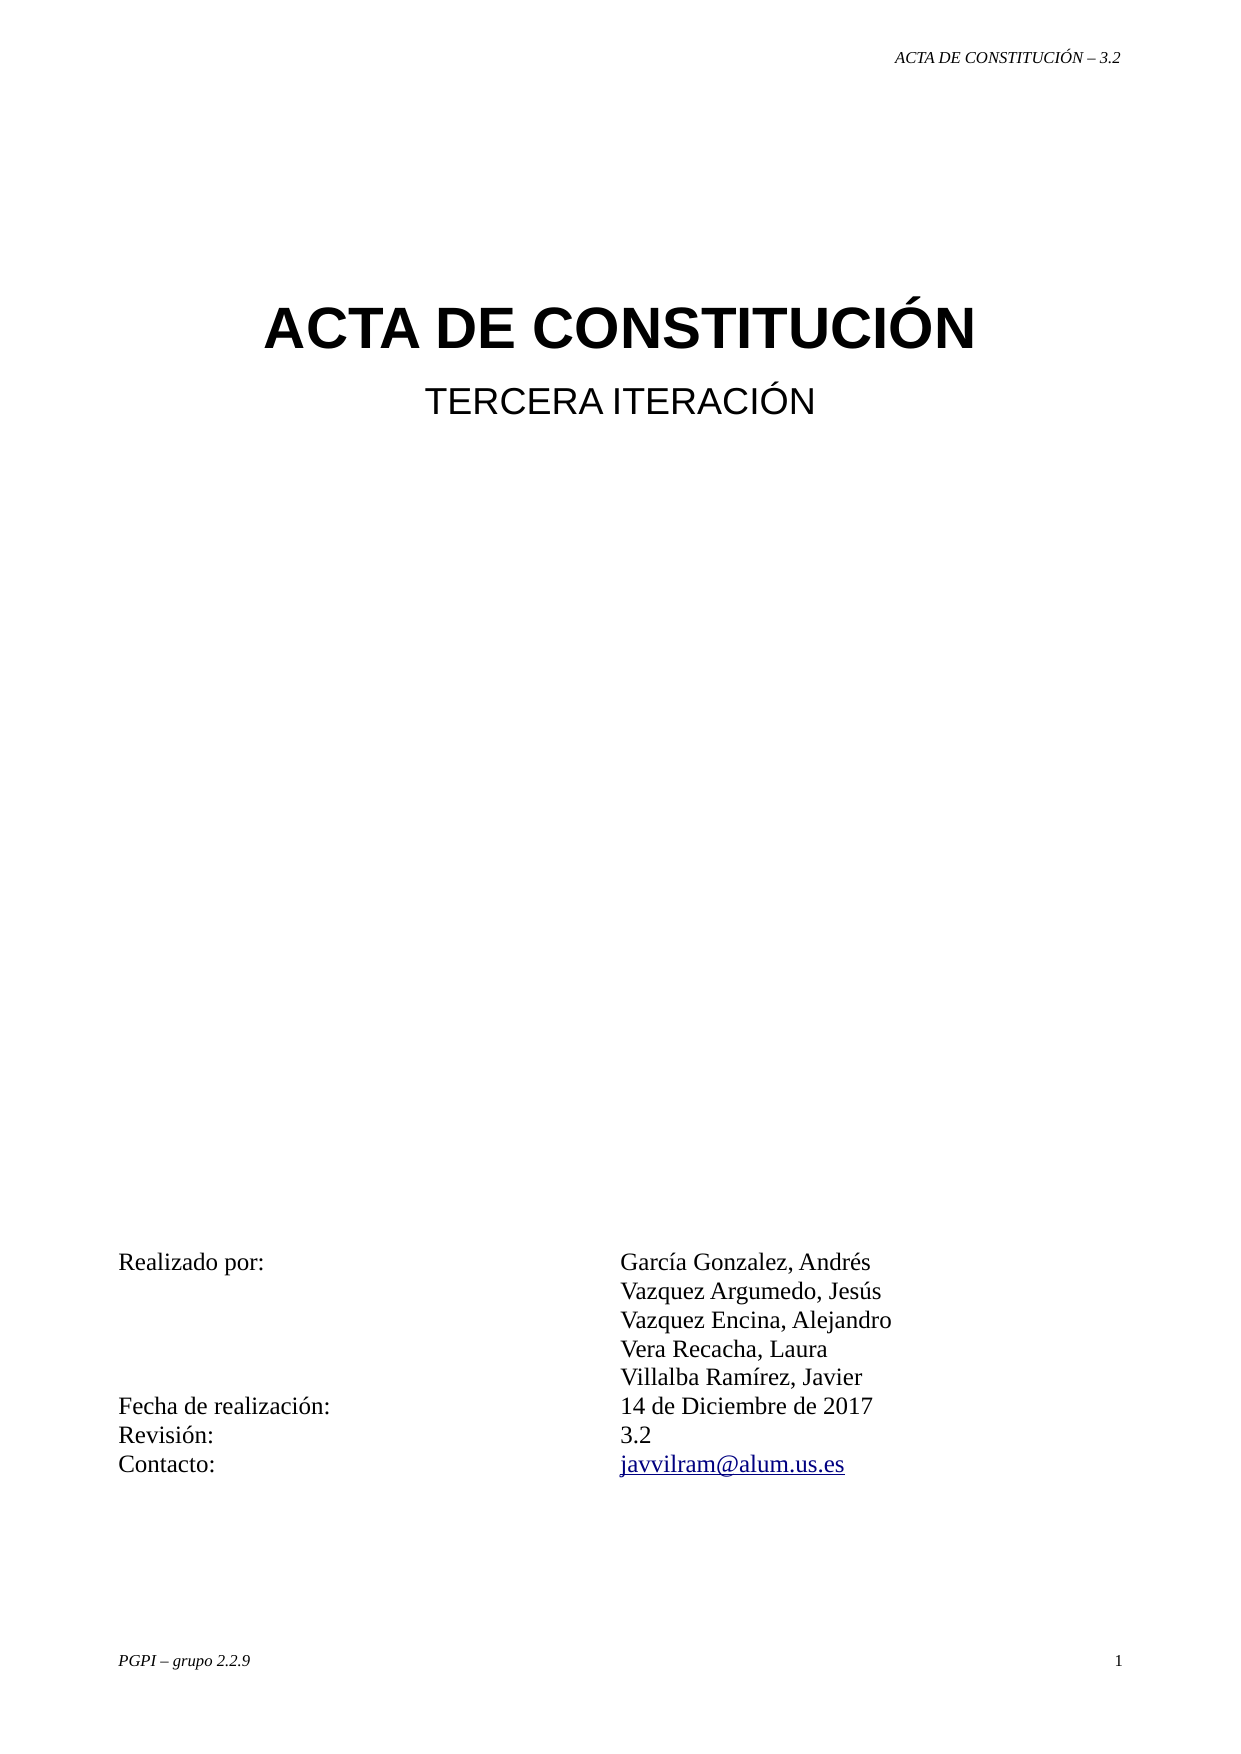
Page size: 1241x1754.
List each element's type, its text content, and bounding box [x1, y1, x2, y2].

text ACTA DE CONSTITUCIÓN [118, 293, 1122, 361]
table_cell javvilram@alum.us.es [620, 1449, 1122, 1477]
table_cell 14 de Diciembre de 2017 [620, 1391, 1122, 1420]
table_cell Revisión: [118, 1420, 620, 1449]
text TERCERA ITERACIÓN [118, 379, 1122, 422]
table_cell 3.2 [620, 1420, 1122, 1449]
table_header García Gonzalez, Andrés Vazquez Argumedo, Jesús Vazquez Encina, Alejandro Vera Recacha, Laura Villalba Ramírez, Javier [620, 1248, 1122, 1391]
table_cell Contacto: [118, 1449, 620, 1477]
table_header Realizado por: [118, 1248, 620, 1391]
table_cell Fecha de realización: [118, 1391, 620, 1420]
